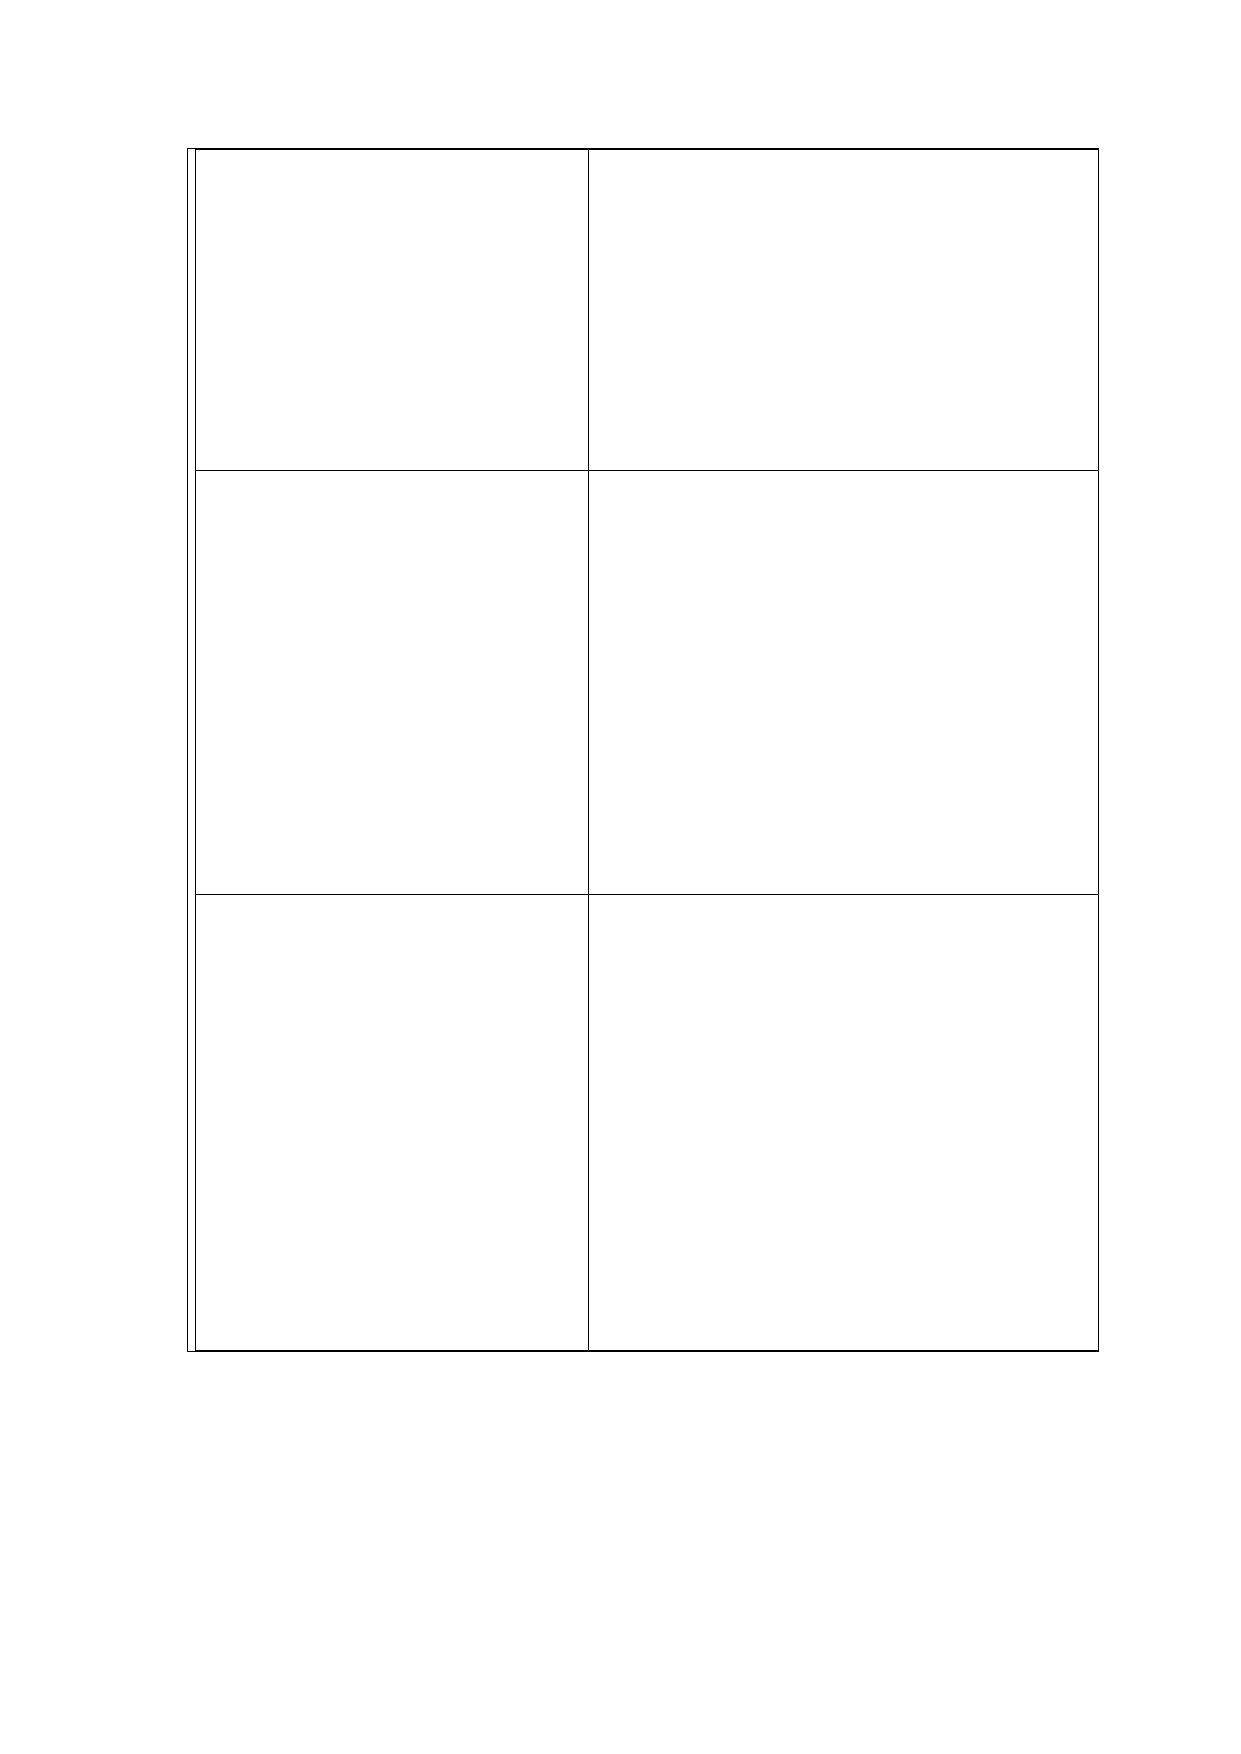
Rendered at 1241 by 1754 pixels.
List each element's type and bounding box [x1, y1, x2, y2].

table_cell [196, 150, 588, 470]
table_cell [589, 471, 1098, 894]
table_header [188, 149, 195, 1351]
table_cell [589, 150, 1098, 470]
table_cell [196, 471, 588, 894]
table_cell [589, 895, 1098, 1349]
table_cell [196, 895, 588, 1349]
